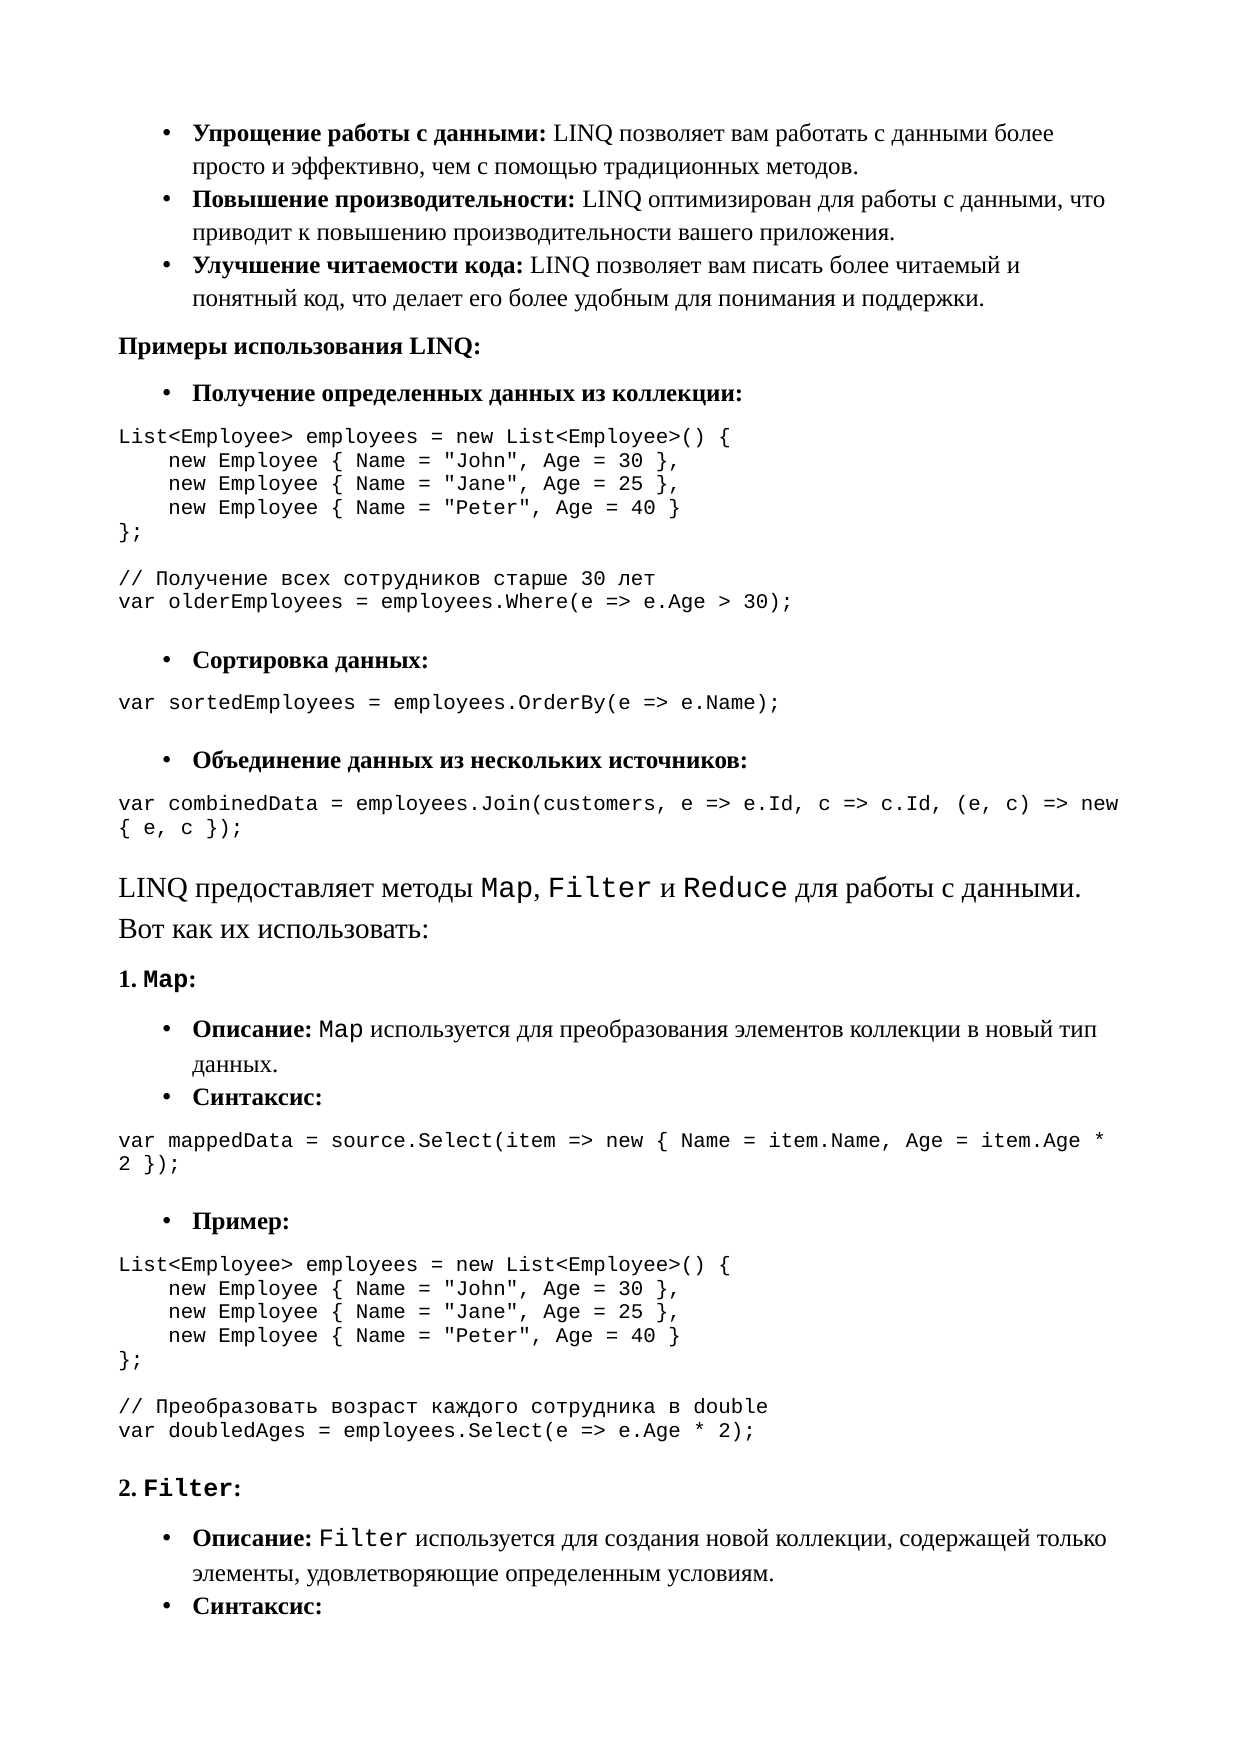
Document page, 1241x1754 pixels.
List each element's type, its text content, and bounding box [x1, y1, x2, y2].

list Объединение данных из нескольких источников: [162, 745, 1122, 774]
text // Преобразовать возраст каждого сотрудника в double [118, 1396, 1122, 1419]
text new Employee { Name = "John", Age = 30 }, [118, 1278, 1122, 1301]
text }; [118, 1349, 1122, 1372]
list Синтаксис: [162, 1082, 1122, 1111]
list Пример: [162, 1206, 1122, 1235]
text var mappedData = source.Select(item => new { Name = item.Name, Age = item.Age * 2 }); [118, 1130, 1122, 1177]
text new Employee { Name = "Jane", Age = 25 }, [118, 473, 1122, 497]
text new Employee { Name = "Jane", Age = 25 }, [118, 1301, 1122, 1325]
list Упрощение работы с данными: LINQ позволяет вам работать с данными более просто и эффективно, чем с помощью традиционных методов. [162, 118, 1122, 180]
list Описание: Map используется для преобразования элементов коллекции в новый тип данных. [162, 1014, 1122, 1078]
text new Employee { Name = "John", Age = 30 }, [118, 450, 1122, 473]
text }; [118, 521, 1122, 544]
list Улучшение читаемости кода: LINQ позволяет вам писать более читаемый и понятный код, что делает его более удобным для понимания и поддержки. [162, 250, 1122, 312]
list Описание: Filter используется для создания новой коллекции, содержащей только элементы, удовлетворяющие определенным условиям. [162, 1523, 1122, 1587]
text var combinedData = employees.Join(customers, e => e.Id, c => c.Id, (e, c) => new { e, c }); [118, 793, 1122, 840]
list Повышение производительности: LINQ оптимизирован для работы с данными, что приводит к повышению производительности вашего приложения. [162, 184, 1122, 246]
text 2. Filter: [118, 1473, 1122, 1503]
text List<Employee> employees = new List<Employee>() { [118, 1254, 1122, 1278]
text var sortedEmployees = employees.OrderBy(e => e.Name); [118, 692, 1122, 716]
list Получение определенных данных из коллекции: [162, 378, 1122, 407]
text // Получение всех сотрудников старше 30 лет [118, 568, 1122, 592]
text var doubledAges = employees.Select(e => e.Age * 2); [118, 1419, 1122, 1443]
list Сортировка данных: [162, 645, 1122, 673]
text new Employee { Name = "Peter", Age = 40 } [118, 497, 1122, 521]
text List<Employee> employees = new List<Employee>() { [118, 426, 1122, 450]
text Примеры использования LINQ: [118, 331, 1122, 359]
text 1. Map: [118, 964, 1122, 995]
text new Employee { Name = "Peter", Age = 40 } [118, 1325, 1122, 1349]
text var olderEmployees = employees.Where(e => e.Age > 30); [118, 592, 1122, 615]
list Синтаксис: [162, 1591, 1122, 1619]
text LINQ предоставляет методы Map, Filter и Reduce для работы с данными. Вот как их использовать: [118, 870, 1122, 944]
